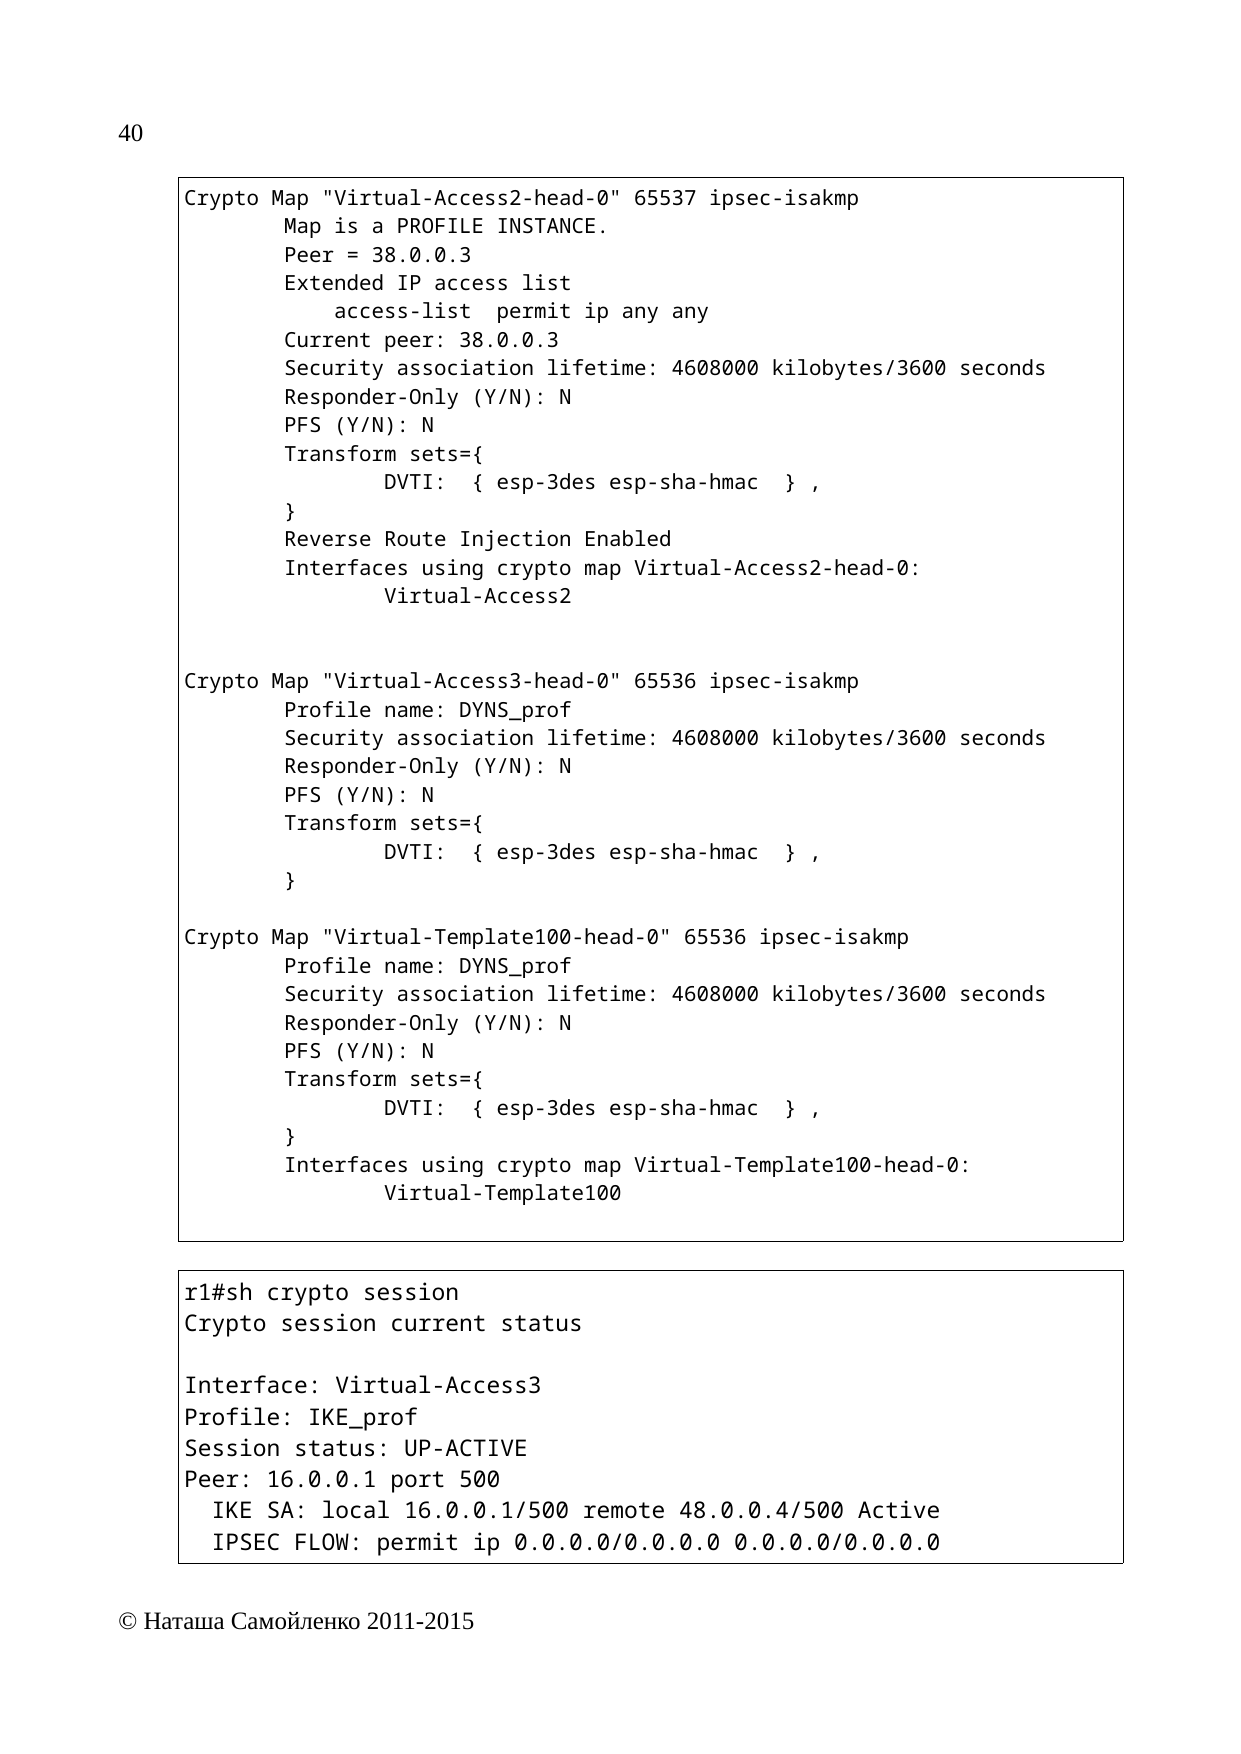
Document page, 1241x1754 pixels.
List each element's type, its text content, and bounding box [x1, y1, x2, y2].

table_header r1#sh crypto session Crypto session current status Interface: Virtual-Access3 Profile: IKE_prof Session status: UP-ACTIVE Peer: 16.0.0.1 port 500 IKE SA: local 16.0.0.1/500 remote 48.0.0.4/500 Active IPSEC FLOW: permit ip 0.0.0.0/0.0.0.0 0.0.0.0/0.0.0.0 [179, 1271, 1123, 1562]
table_header Crypto Map "Virtual-Access2-head-0" 65537 ipsec-isakmp Map is a PROFILE INSTANCE. Peer = 38.0.0.3 Extended IP access list access-list permit ip any any Current peer: 38.0.0.3 Security association lifetime: 4608000 kilobytes/3600 seconds Responder-Only (Y/N): N PFS (Y/N): N Transform sets={ DVTI: { esp-3des esp-sha-hmac } , } Reverse Route Injection Enabled Interfaces using crypto map Virtual-Access2-head-0: Virtual-Access2 Crypto Map "Virtual-Access3-head-0" 65536 ipsec-isakmp Profile name: DYNS_prof Security association lifetime: 4608000 kilobytes/3600 seconds Responder-Only (Y/N): N PFS (Y/N): N Transform sets={ DVTI: { esp-3des esp-sha-hmac } , } Crypto Map "Virtual-Template100-head-0" 65536 ipsec-isakmp Profile name: DYNS_prof Security association lifetime: 4608000 kilobytes/3600 seconds Responder-Only (Y/N): N PFS (Y/N): N Transform sets={ DVTI: { esp-3des esp-sha-hmac } , } Interfaces using crypto map Virtual-Template100-head-0: Virtual-Template100 [179, 178, 1123, 1241]
